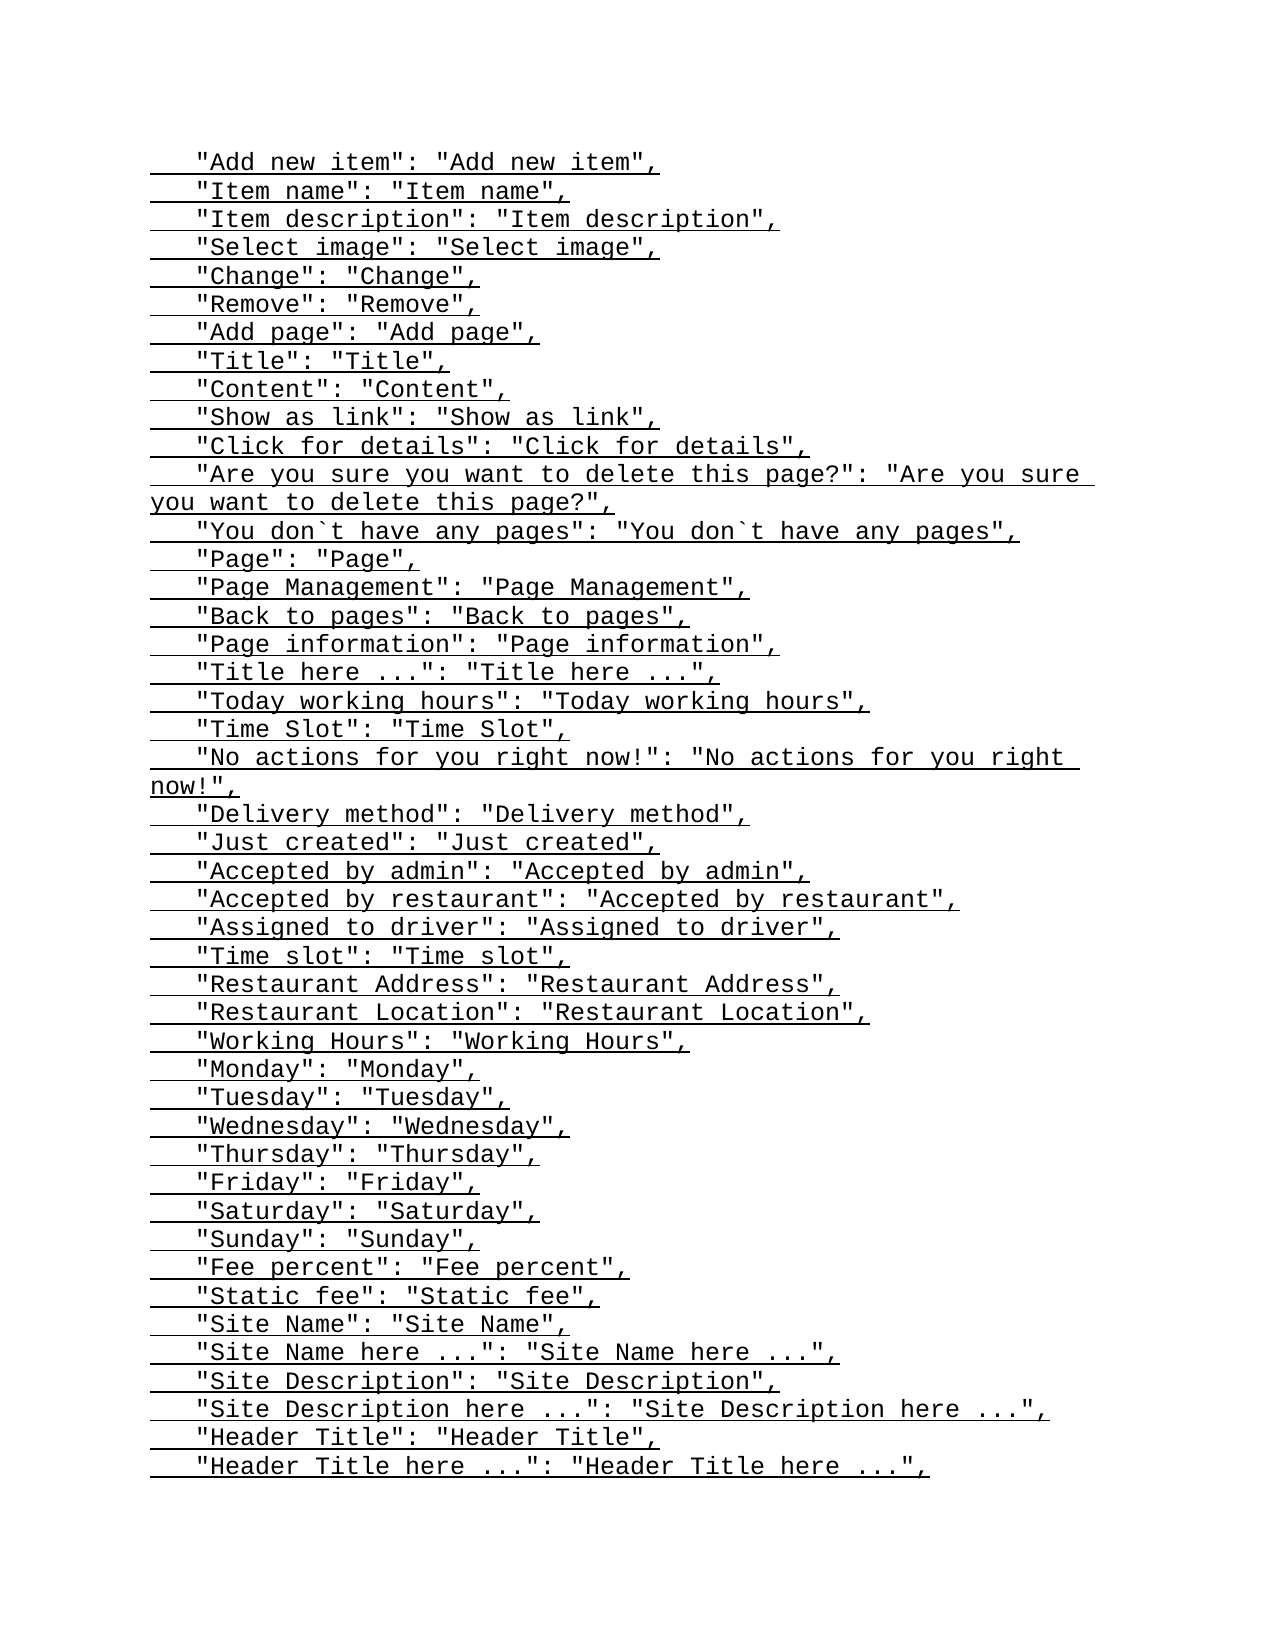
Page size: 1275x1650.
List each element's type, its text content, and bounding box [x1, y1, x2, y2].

text "Delivery method": "Delivery method", [150, 802, 1125, 830]
text "Sunday": "Sunday", [150, 1227, 1125, 1255]
text "Page": "Page", [150, 547, 1125, 575]
text "Site Description": "Site Description", [150, 1368, 1125, 1397]
text "Show as link": "Show as link", [150, 405, 1125, 433]
text "Site Name": "Site Name", [150, 1312, 1125, 1340]
text "Static fee": "Static fee", [150, 1283, 1125, 1312]
text "Item description": "Item description", [150, 207, 1125, 235]
text "Click for details": "Click for details", [150, 433, 1125, 462]
text "Accepted by admin": "Accepted by admin", [150, 858, 1125, 887]
text "Friday": "Friday", [150, 1170, 1125, 1198]
text "No actions for you right now!": "No actions for you right now!", [150, 745, 1125, 802]
text "Select image": "Select image", [150, 235, 1125, 263]
text "Working Hours": "Working Hours", [150, 1028, 1125, 1057]
text "Site Description here ...": "Site Description here ...", [150, 1397, 1125, 1425]
text "Header Title": "Header Title", [150, 1425, 1125, 1453]
text "Wednesday": "Wednesday", [150, 1113, 1125, 1142]
text "Site Name here ...": "Site Name here ...", [150, 1340, 1125, 1368]
text "Restaurant Address": "Restaurant Address", [150, 972, 1125, 1000]
text "Add new item": "Add new item", [150, 150, 1125, 178]
text "Change": "Change", [150, 263, 1125, 292]
text "Content": "Content", [150, 377, 1125, 405]
text "Remove": "Remove", [150, 292, 1125, 320]
text "Add page": "Add page", [150, 320, 1125, 348]
text "Today working hours": "Today working hours", [150, 688, 1125, 717]
text "Page Management": "Page Management", [150, 575, 1125, 603]
text "Header Title here ...": "Header Title here ...", [150, 1453, 1125, 1482]
text "Are you sure you want to delete this page?": "Are you sure you want to delete this page?", [150, 462, 1125, 518]
text "Title here ...": "Title here ...", [150, 660, 1125, 688]
text "Thursday": "Thursday", [150, 1142, 1125, 1170]
text "Back to pages": "Back to pages", [150, 603, 1125, 632]
text "Time Slot": "Time Slot", [150, 717, 1125, 745]
text "Assigned to driver": "Assigned to driver", [150, 915, 1125, 943]
text "Monday": "Monday", [150, 1057, 1125, 1085]
text "Item name": "Item name", [150, 178, 1125, 207]
text "Time slot": "Time slot", [150, 943, 1125, 972]
text "You don`t have any pages": "You don`t have any pages", [150, 518, 1125, 547]
text "Fee percent": "Fee percent", [150, 1255, 1125, 1283]
text "Saturday": "Saturday", [150, 1198, 1125, 1227]
text "Title": "Title", [150, 348, 1125, 377]
text "Page information": "Page information", [150, 632, 1125, 660]
text "Accepted by restaurant": "Accepted by restaurant", [150, 887, 1125, 915]
text "Restaurant Location": "Restaurant Location", [150, 1000, 1125, 1028]
text "Just created": "Just created", [150, 830, 1125, 858]
text "Tuesday": "Tuesday", [150, 1085, 1125, 1113]
